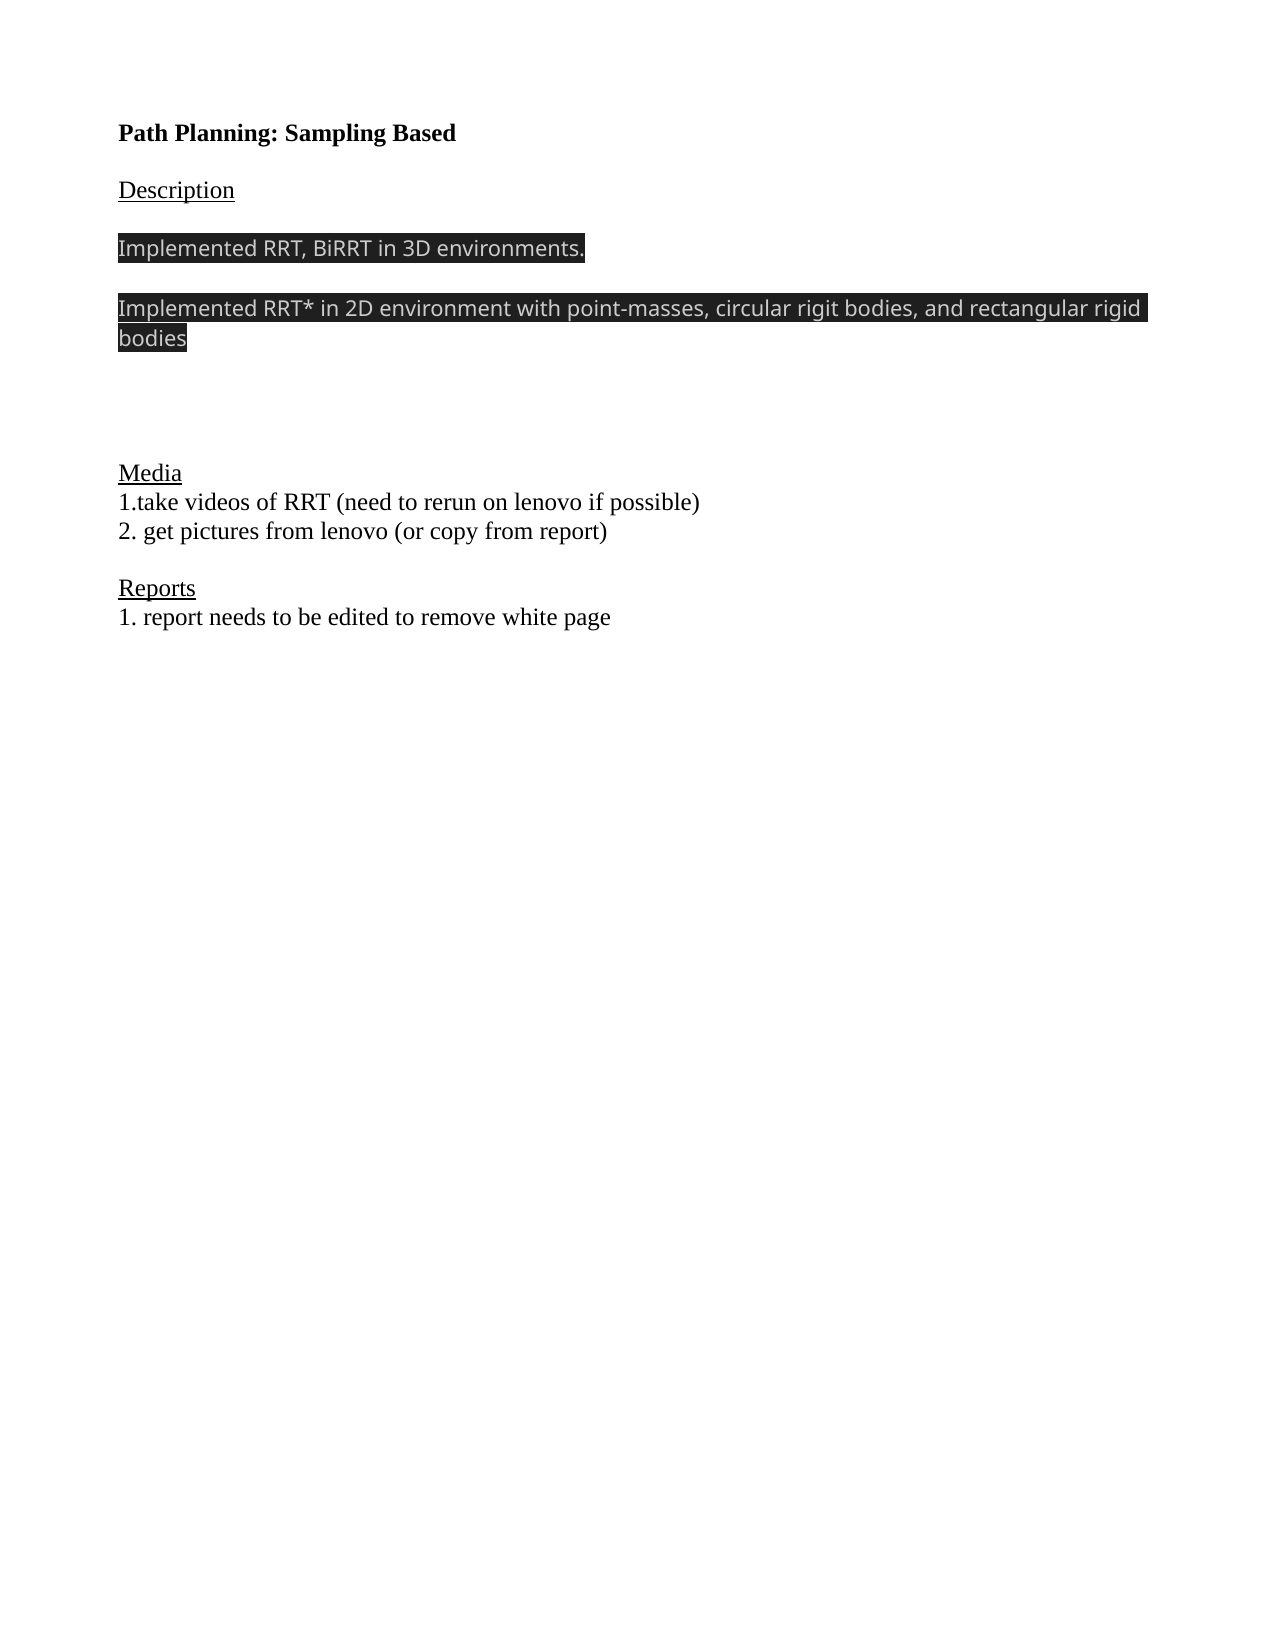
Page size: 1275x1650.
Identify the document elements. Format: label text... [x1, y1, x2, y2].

text Implemented RRT* in 2D environment with point-masses, circular rigit bodies, and rectangular rigid bodies [118, 293, 1157, 352]
text 1.take videos of RRT (need to rerun on lenovo if possible) [118, 487, 1157, 516]
text Reports [118, 573, 1157, 602]
text 2. get pictures from lenovo (or copy from report) [118, 516, 1157, 545]
text Description [118, 176, 1157, 204]
text 1. report needs to be edited to remove white page [118, 602, 1157, 631]
text Implemented RRT, BiRRT in 3D environments. [118, 233, 1157, 263]
text Media [118, 458, 1157, 487]
text Path Planning: Sampling Based [118, 118, 1157, 147]
